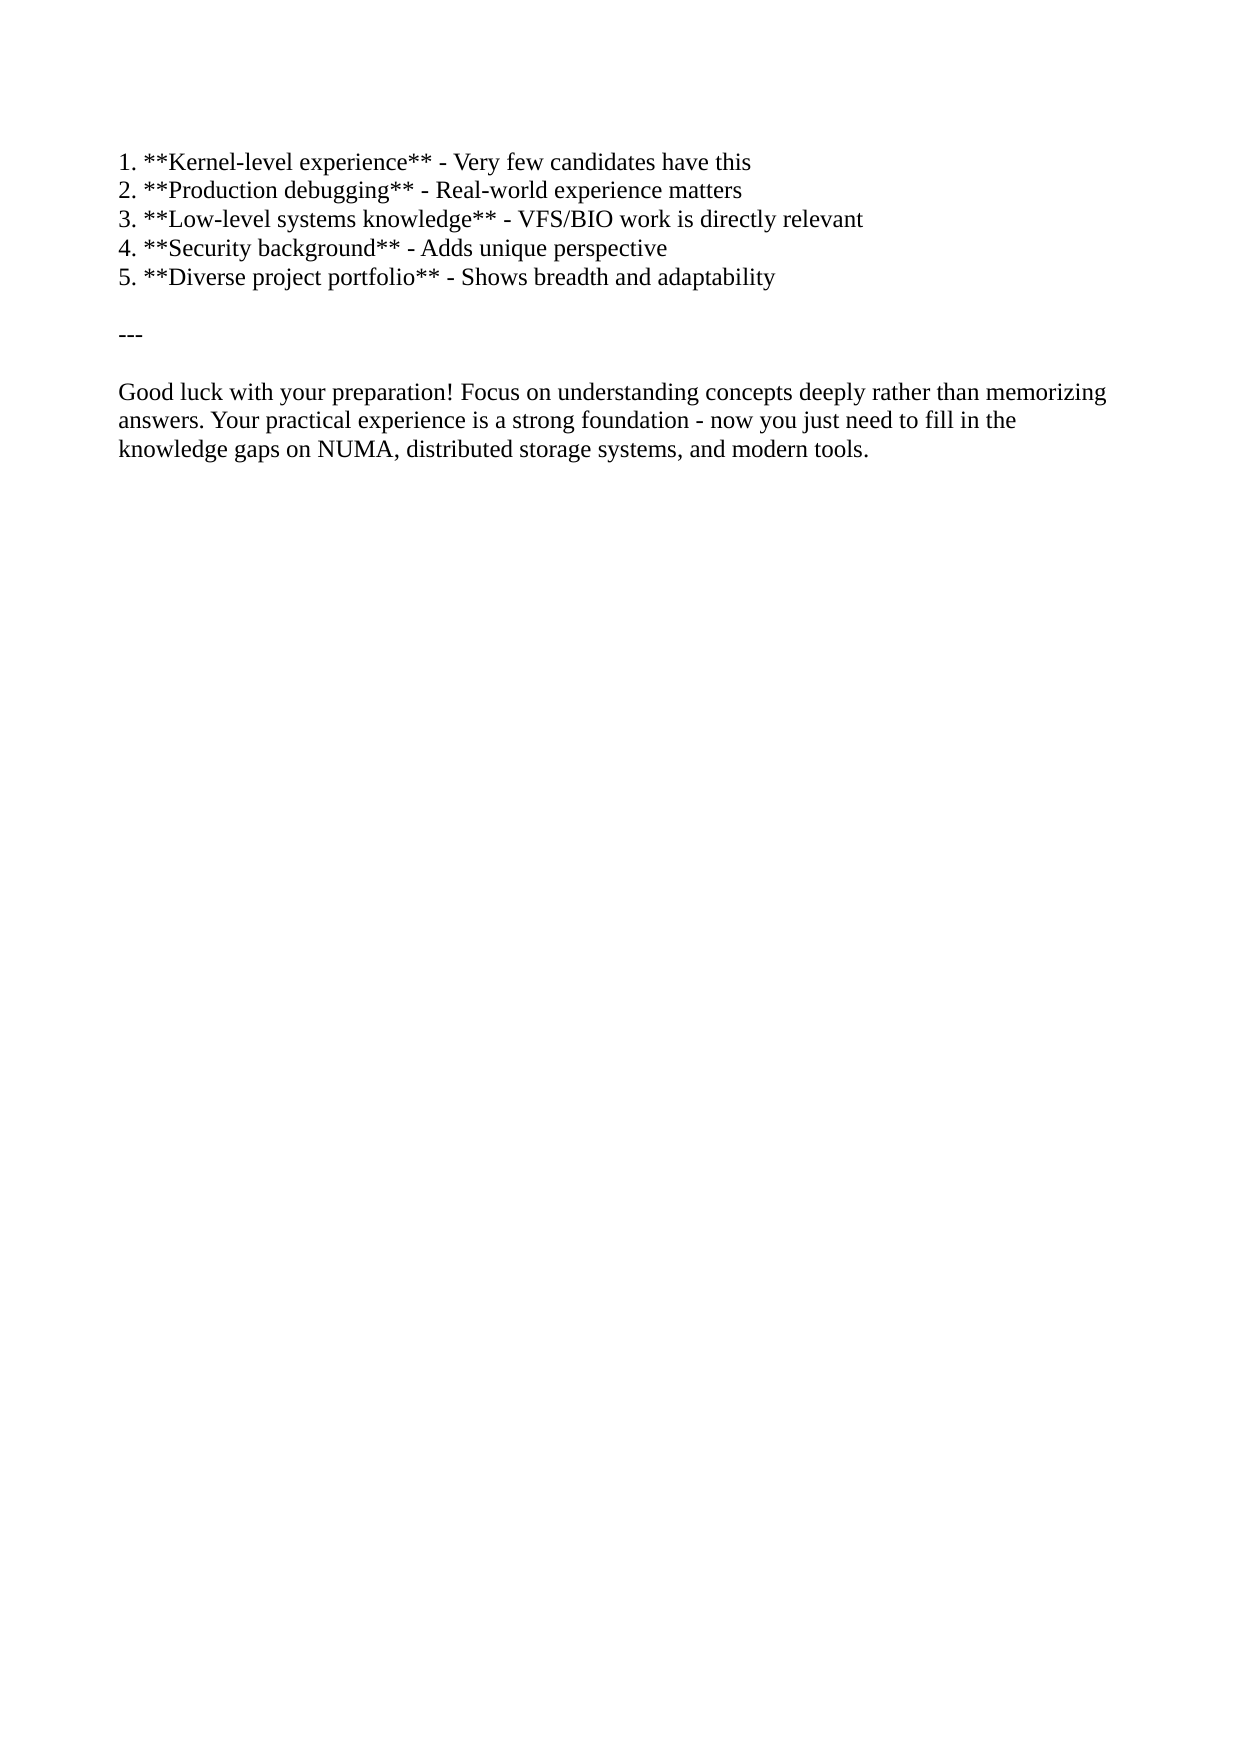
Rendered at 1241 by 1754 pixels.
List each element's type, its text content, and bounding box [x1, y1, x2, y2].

text 4. **Security background** - Adds unique perspective [118, 233, 1122, 262]
text Good luck with your preparation! Focus on understanding concepts deeply rather than memorizing answers. Your practical experience is a strong foundation - now you just need to fill in the knowledge gaps on NUMA, distributed storage systems, and modern tools. [118, 377, 1122, 463]
text 2. **Production debugging** - Real-world experience matters [118, 176, 1122, 204]
text 5. **Diverse project portfolio** - Shows breadth and adaptability [118, 262, 1122, 291]
text 3. **Low-level systems knowledge** - VFS/BIO work is directly relevant [118, 204, 1122, 233]
text 1. **Kernel-level experience** - Very few candidates have this [118, 147, 1122, 176]
text --- [118, 319, 1122, 348]
